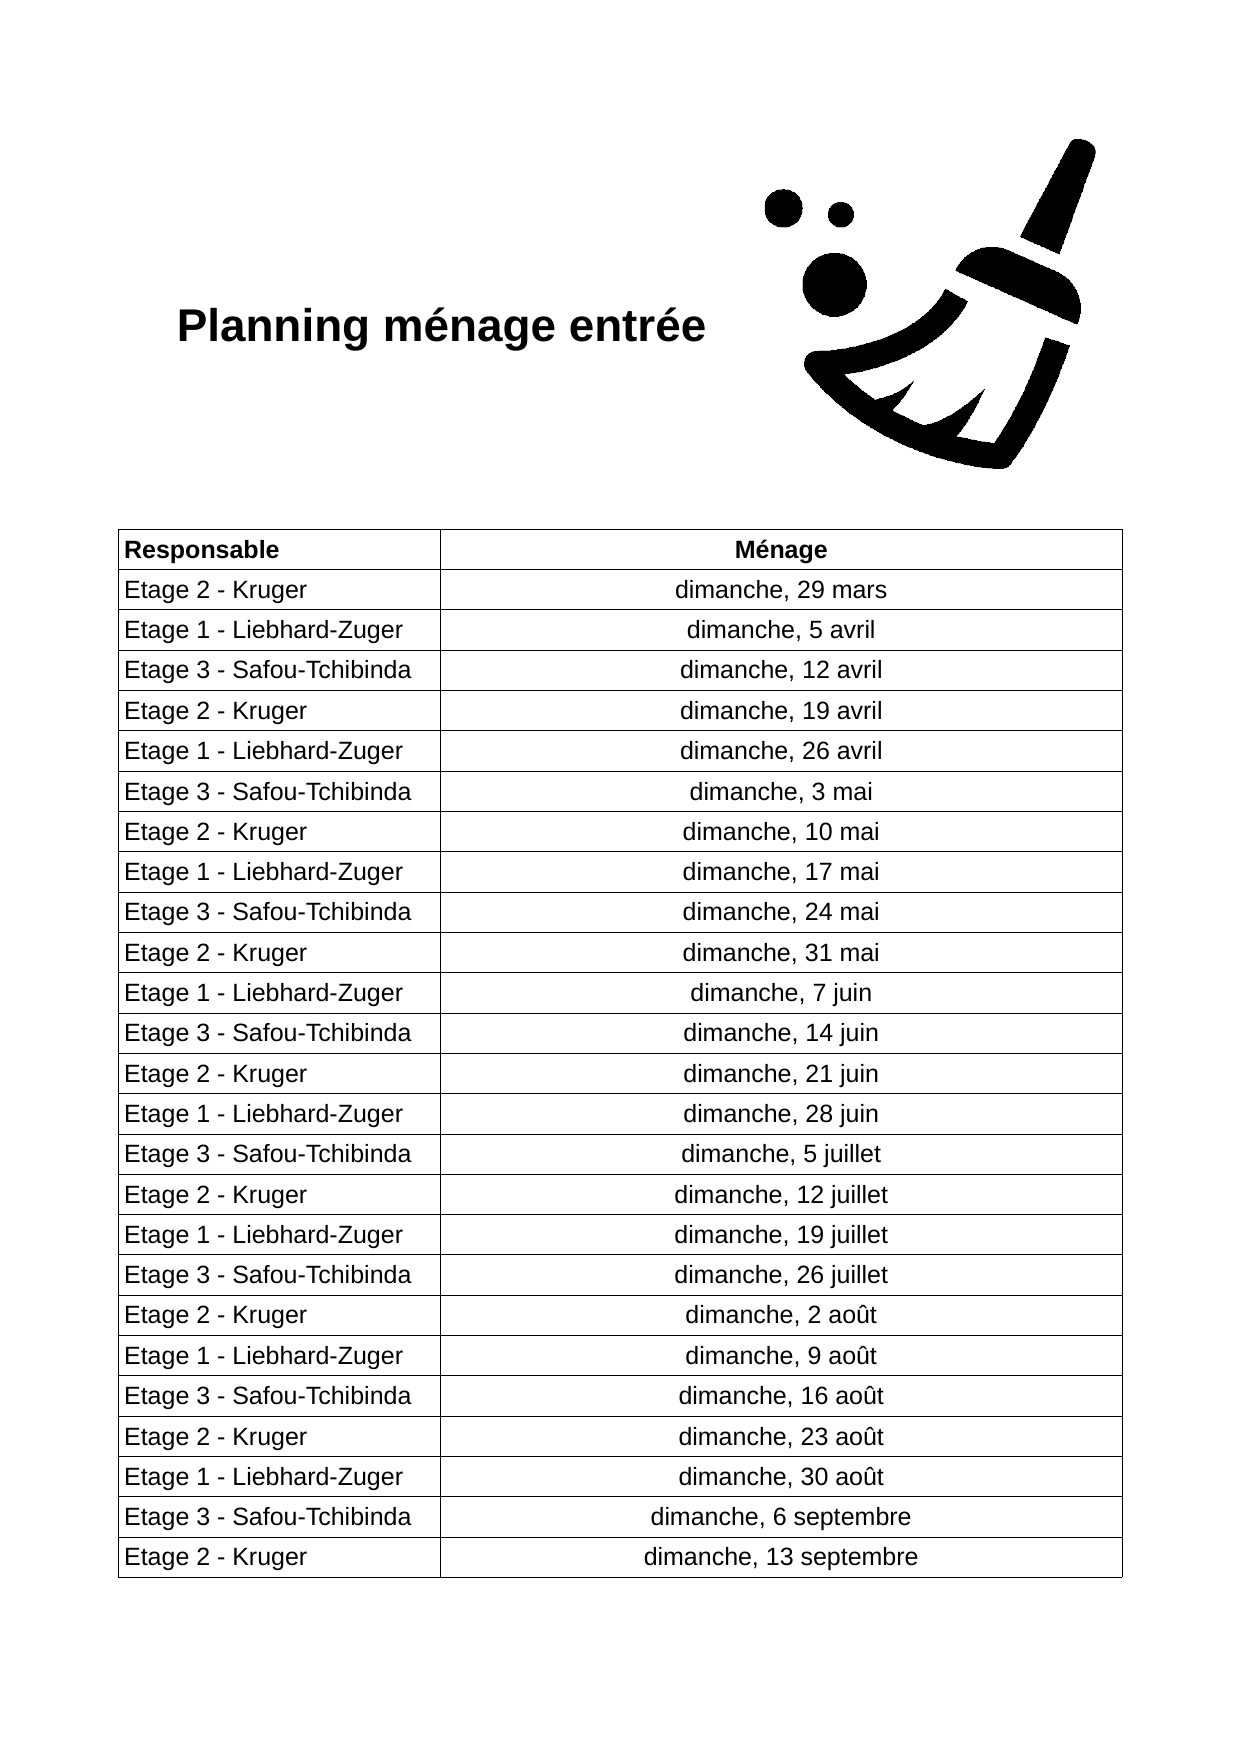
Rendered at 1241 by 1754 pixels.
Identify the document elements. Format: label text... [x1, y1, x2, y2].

table_cell dimanche, 12 avril [441, 651, 1122, 690]
table_cell dimanche, 14 juin [441, 1014, 1122, 1053]
table_cell Etage 3 - Safou-Tchibinda [119, 1376, 440, 1416]
table_cell dimanche, 26 juillet [441, 1255, 1122, 1295]
table_cell dimanche, 2 août [441, 1296, 1122, 1335]
table_cell dimanche, 6 septembre [441, 1497, 1122, 1537]
table_cell Etage 3 - Safou-Tchibinda [119, 651, 440, 690]
table_cell dimanche, 31 mai [441, 933, 1122, 972]
table_cell dimanche, 29 mars [441, 570, 1122, 609]
table_cell Etage 3 - Safou-Tchibinda [119, 893, 440, 932]
table_cell Etage 1 - Liebhard-Zuger [119, 1215, 440, 1254]
table_cell dimanche, 12 juillet [441, 1175, 1122, 1214]
table_cell Etage 1 - Liebhard-Zuger [119, 1094, 440, 1133]
table_cell Etage 1 - Liebhard-Zuger [119, 973, 440, 1012]
table_cell Etage 3 - Safou-Tchibinda [119, 772, 440, 811]
table_cell dimanche, 16 août [441, 1376, 1122, 1416]
table_cell Etage 2 - Kruger [119, 812, 440, 851]
table_cell Etage 2 - Kruger [119, 1054, 440, 1093]
table_cell dimanche, 7 juin [441, 973, 1122, 1012]
table_cell Etage 3 - Safou-Tchibinda [119, 1135, 440, 1174]
table_cell Etage 1 - Liebhard-Zuger [119, 731, 440, 771]
table_cell Etage 1 - Liebhard-Zuger [119, 1457, 440, 1496]
table_cell Etage 3 - Safou-Tchibinda [119, 1014, 440, 1053]
table_cell Etage 2 - Kruger [119, 691, 440, 730]
table_cell Etage 2 - Kruger [119, 1417, 440, 1456]
table_cell dimanche, 5 avril [441, 610, 1122, 650]
table_cell dimanche, 5 juillet [441, 1135, 1122, 1174]
table_cell dimanche, 28 juin [441, 1094, 1122, 1133]
table_cell Etage 1 - Liebhard-Zuger [119, 852, 440, 892]
table_cell Etage 2 - Kruger [119, 1296, 440, 1335]
table_cell dimanche, 10 mai [441, 812, 1122, 851]
table_cell dimanche, 23 août [441, 1417, 1122, 1456]
table_cell dimanche, 9 août [441, 1336, 1122, 1375]
table_cell Etage 1 - Liebhard-Zuger [119, 1336, 440, 1375]
table_cell Etage 2 - Kruger [119, 933, 440, 972]
table_header Responsable [119, 530, 440, 569]
table_cell dimanche, 24 mai [441, 893, 1122, 932]
table_header Ménage [441, 530, 1122, 569]
table_cell dimanche, 13 septembre [441, 1538, 1122, 1577]
table_cell dimanche, 26 avril [441, 731, 1122, 771]
picture [764, 138, 1096, 469]
table_cell dimanche, 17 mai [441, 852, 1122, 892]
table_cell dimanche, 19 juillet [441, 1215, 1122, 1254]
table_cell Etage 2 - Kruger [119, 570, 440, 609]
table_cell dimanche, 3 mai [441, 772, 1122, 811]
table_cell dimanche, 19 avril [441, 691, 1122, 730]
table_cell dimanche, 30 août [441, 1457, 1122, 1496]
table_cell Etage 3 - Safou-Tchibinda [119, 1497, 440, 1537]
table_cell Etage 2 - Kruger [119, 1538, 440, 1577]
table_cell Etage 3 - Safou-Tchibinda [119, 1255, 440, 1295]
table_cell dimanche, 21 juin [441, 1054, 1122, 1093]
subtitle Planning ménage entrée [118, 298, 764, 351]
table_cell Etage 2 - Kruger [119, 1175, 440, 1214]
subtitle [1096, 298, 1122, 351]
table_cell Etage 1 - Liebhard-Zuger [119, 610, 440, 650]
